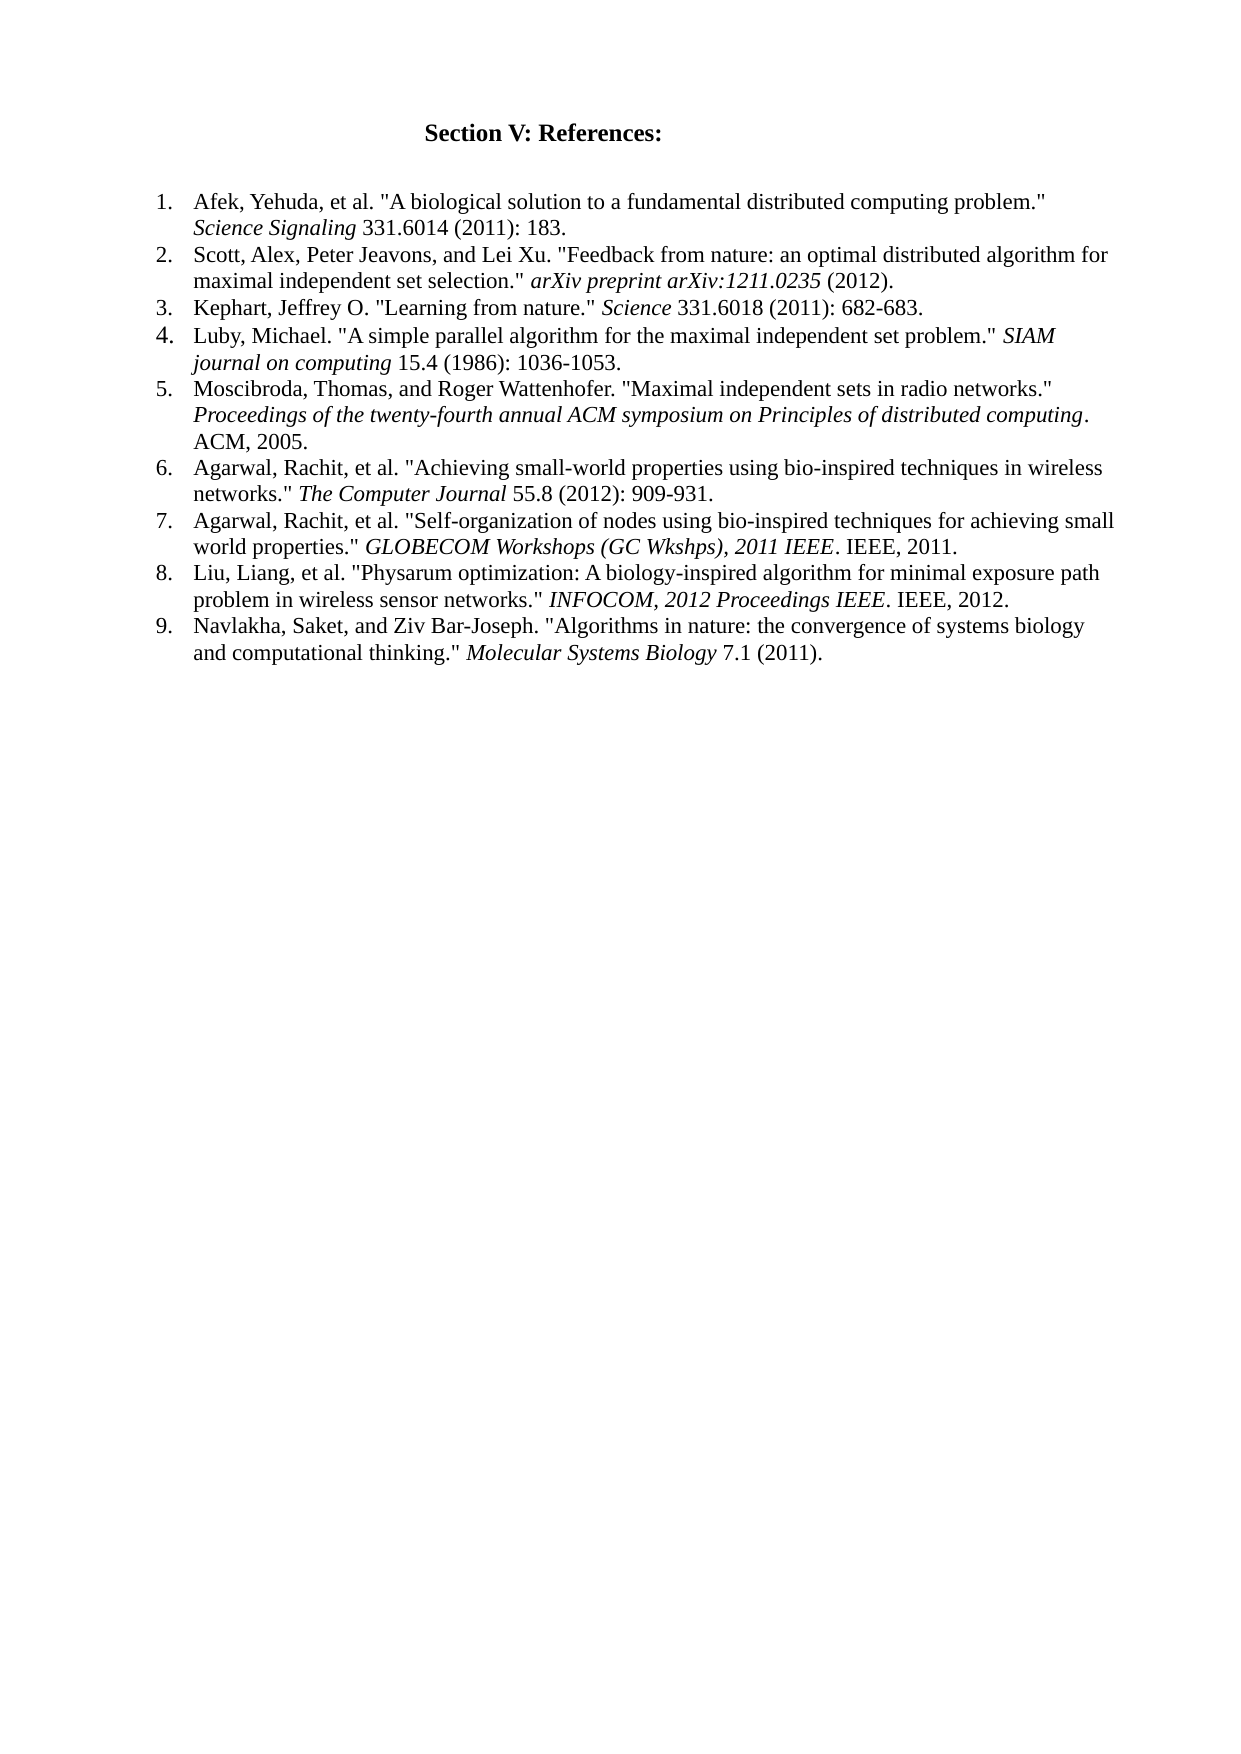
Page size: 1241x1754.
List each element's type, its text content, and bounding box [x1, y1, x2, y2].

list Scott, Alex, Peter Jeavons, and Lei Xu. "Feedback from nature: an optimal distributed algorithm for maximal independent set selection." arXiv preprint arXiv:1211.0235 (2012). [156, 241, 1122, 293]
list Navlakha, Saket, and Ziv Bar-Joseph. "Algorithms in nature: the convergence of systems biology and computational thinking." Molecular Systems Biology 7.1 (2011). [156, 612, 1122, 665]
list Agarwal, Rachit, et al. "Achieving small-world properties using bio-inspired techniques in wireless networks." The Computer Journal 55.8 (2012): 909-931. [156, 454, 1122, 507]
list Kephart, Jeffrey O. "Learning from nature." Science 331.6018 (2011): 682-683. [156, 293, 1122, 320]
text Section V: References: [118, 118, 1122, 147]
list Moscibroda, Thomas, and Roger Wattenhofer. "Maximal independent sets in radio networks." Proceedings of the twenty-fourth annual ACM symposium on Principles of distributed computing. ACM, 2005. [156, 375, 1122, 454]
list Luby, Michael. "A simple parallel algorithm for the maximal independent set problem." SIAM journal on computing 15.4 (1986): 1036-1053. [156, 320, 1122, 375]
list Liu, Liang, et al. "Physarum optimization: A biology-inspired algorithm for minimal exposure path problem in wireless sensor networks." INFOCOM, 2012 Proceedings IEEE. IEEE, 2012. [156, 559, 1122, 612]
list Afek, Yehuda, et al. "A biological solution to a fundamental distributed computing problem." Science Signaling 331.6014 (2011): 183. [156, 188, 1122, 241]
list Agarwal, Rachit, et al. "Self-organization of nodes using bio-inspired techniques for achieving small world properties." GLOBECOM Workshops (GC Wkshps), 2011 IEEE. IEEE, 2011. [156, 507, 1122, 559]
